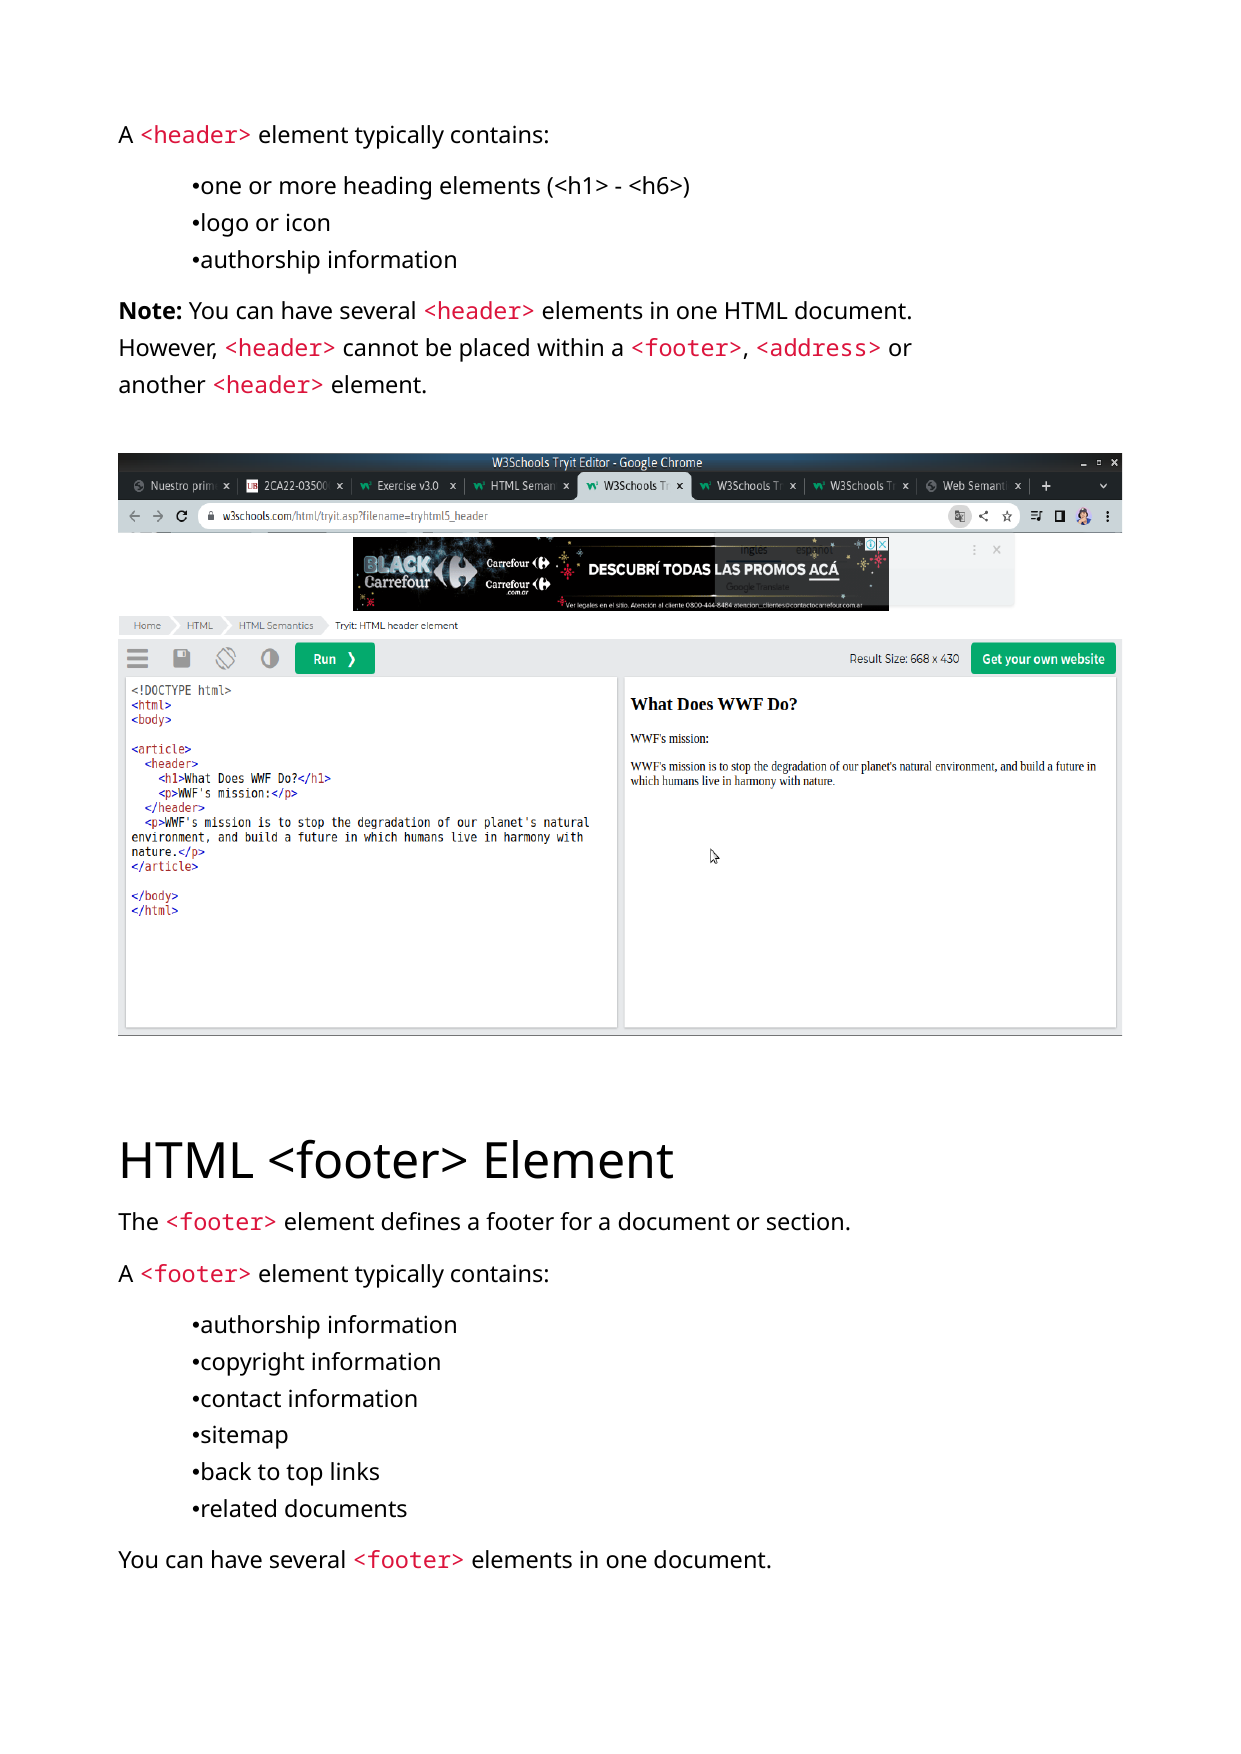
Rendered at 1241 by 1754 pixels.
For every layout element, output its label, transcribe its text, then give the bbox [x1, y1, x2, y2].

list authorship information [118, 243, 1122, 275]
list sitemap [118, 1419, 1122, 1451]
text A <footer> element typically contains: [118, 1257, 1122, 1289]
text You can have several <footer> elements in one document. [118, 1543, 1122, 1576]
picture [118, 453, 1123, 1036]
subtitle HTML <footer> Element [118, 1125, 1122, 1193]
list copyright information [118, 1345, 1122, 1377]
list related documents [118, 1492, 1122, 1524]
text Note: You can have several <header> elements in one HTML document. However, <header> cannot be placed within a <footer>, <address> or another <header> element. [118, 294, 1122, 400]
list one or more heading elements (<h1> - <h6>) [118, 169, 1122, 201]
text The <footer> element defines a footer for a document or section. [118, 1206, 1122, 1238]
list authorship information [118, 1308, 1122, 1340]
text A <header> element typically contains: [118, 118, 1122, 150]
list contact information [118, 1382, 1122, 1414]
list logo or icon [118, 206, 1122, 238]
list back to top links [118, 1455, 1122, 1487]
